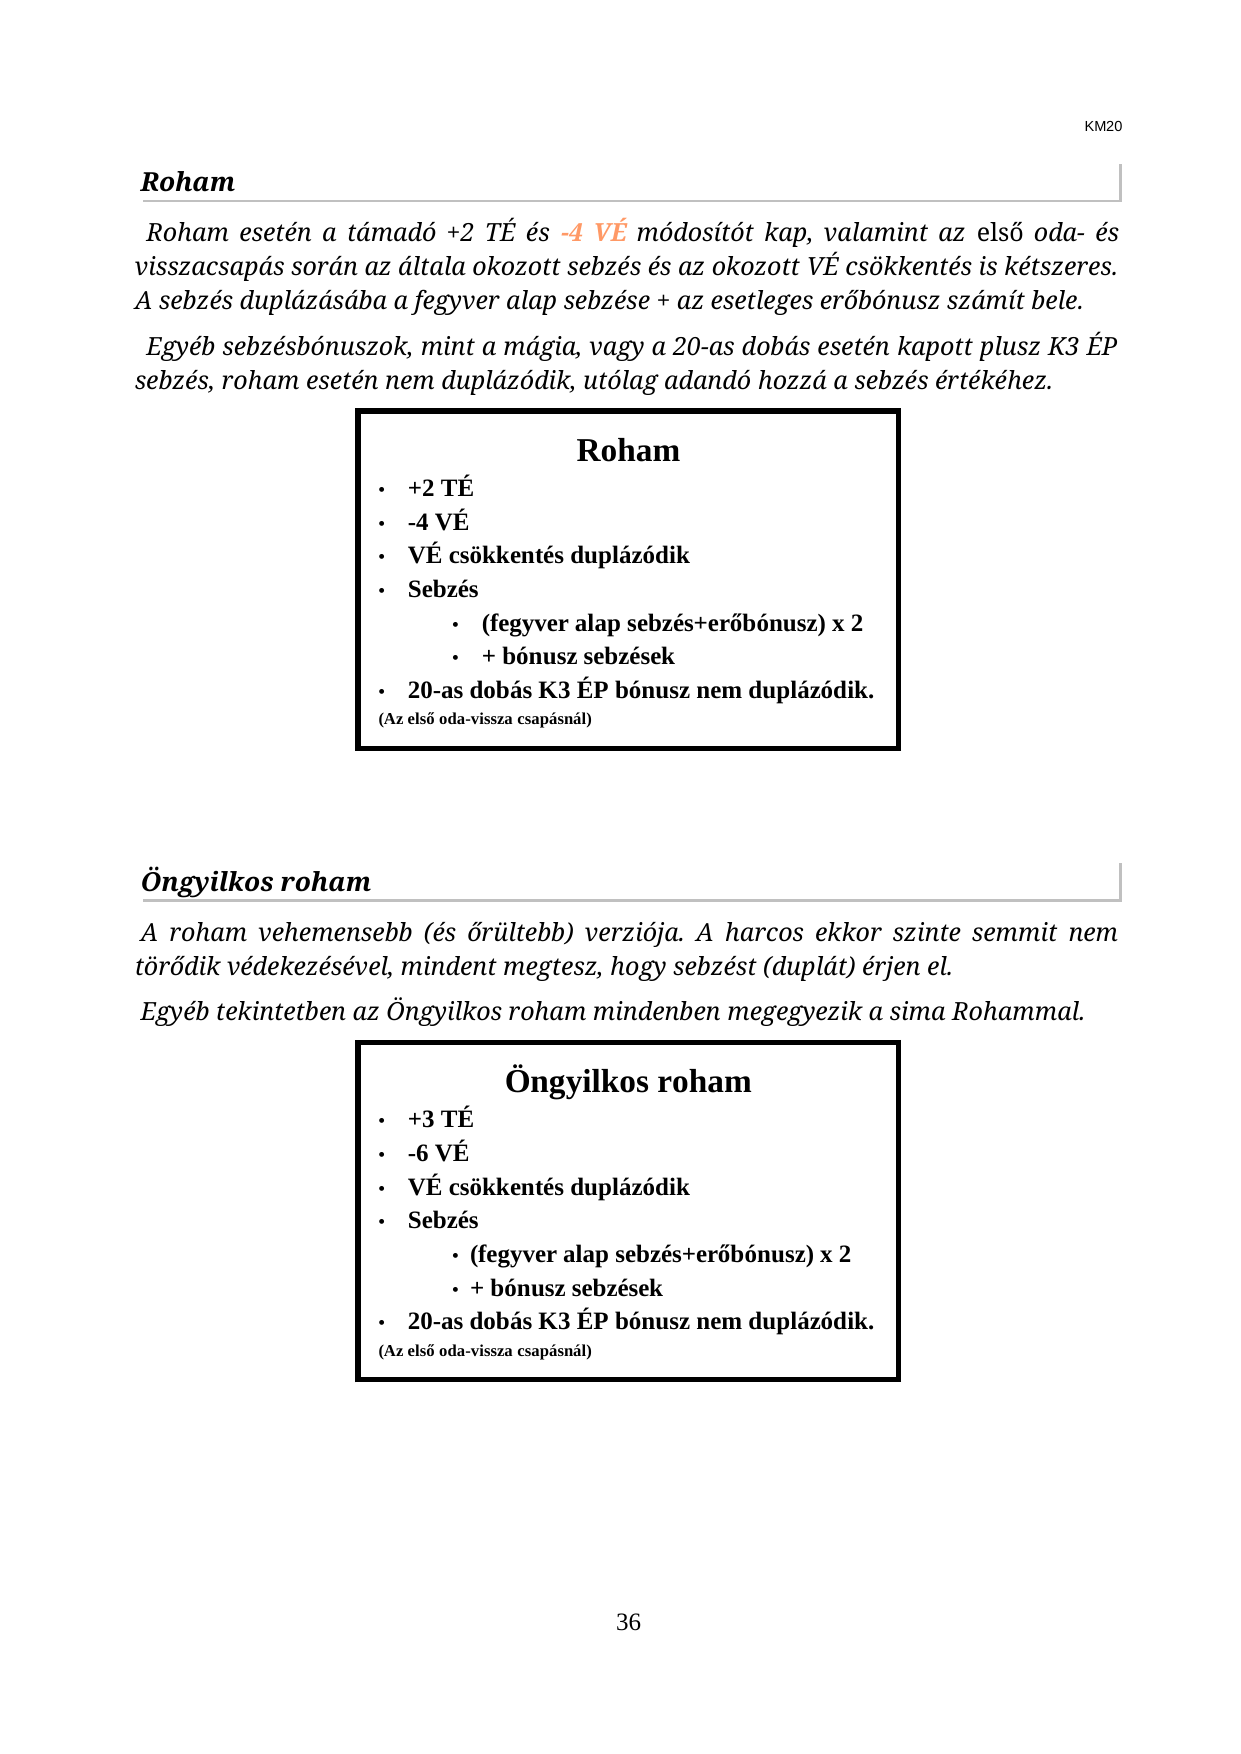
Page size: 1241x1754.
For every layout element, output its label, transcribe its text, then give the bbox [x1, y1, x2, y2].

text Roham esetén a támadó +2 TÉ és -4 VÉ módosítót kap, valamint az első oda- és visszacsapás során az általa okozott sebzés és az okozott VÉ csökkentés is kétszeres. A sebzés duplázásába a fegyver alap sebzése + az esetleges erőbónusz számít bele. [134, 215, 1122, 317]
table_header Öngyilkos roham +3 TÉ -6 VÉ VÉ csökkentés duplázódik Sebzés (fegyver alap sebzés+erőbónusz) x 2 + bónusz sebzések 20-as dobás K3 ÉP bónusz nem duplázódik. (Az első oda-vissza csapásnál) [361, 1045, 896, 1377]
text A roham vehemensebb (és őrültebb) verziója. A harcos ekkor szinte semmit nem törődik védekezésével, mindent megtesz, hogy sebzést (duplát) érjen el. [134, 914, 1122, 982]
text Egyéb tekintetben az Öngyilkos roham mindenben megegyezik a sima Rohammal. [134, 994, 1122, 1028]
table_header Roham +2 TÉ -4 VÉ VÉ csökkentés duplázódik Sebzés (fegyver alap sebzés+erőbónusz) x 2 + bónusz sebzések 20-as dobás K3 ÉP bónusz nem duplázódik. (Az első oda-vissza csapásnál) [361, 414, 896, 746]
subtitle Roham [140, 164, 1119, 199]
text Egyéb sebzésbónuszok, mint a mágia, vagy a 20-as dobás esetén kapott plusz K3 ÉP sebzés, roham esetén nem duplázódik, utólag adandó hozzá a sebzés értékéhez. [134, 328, 1122, 396]
subtitle Öngyilkos roham [140, 863, 1119, 899]
